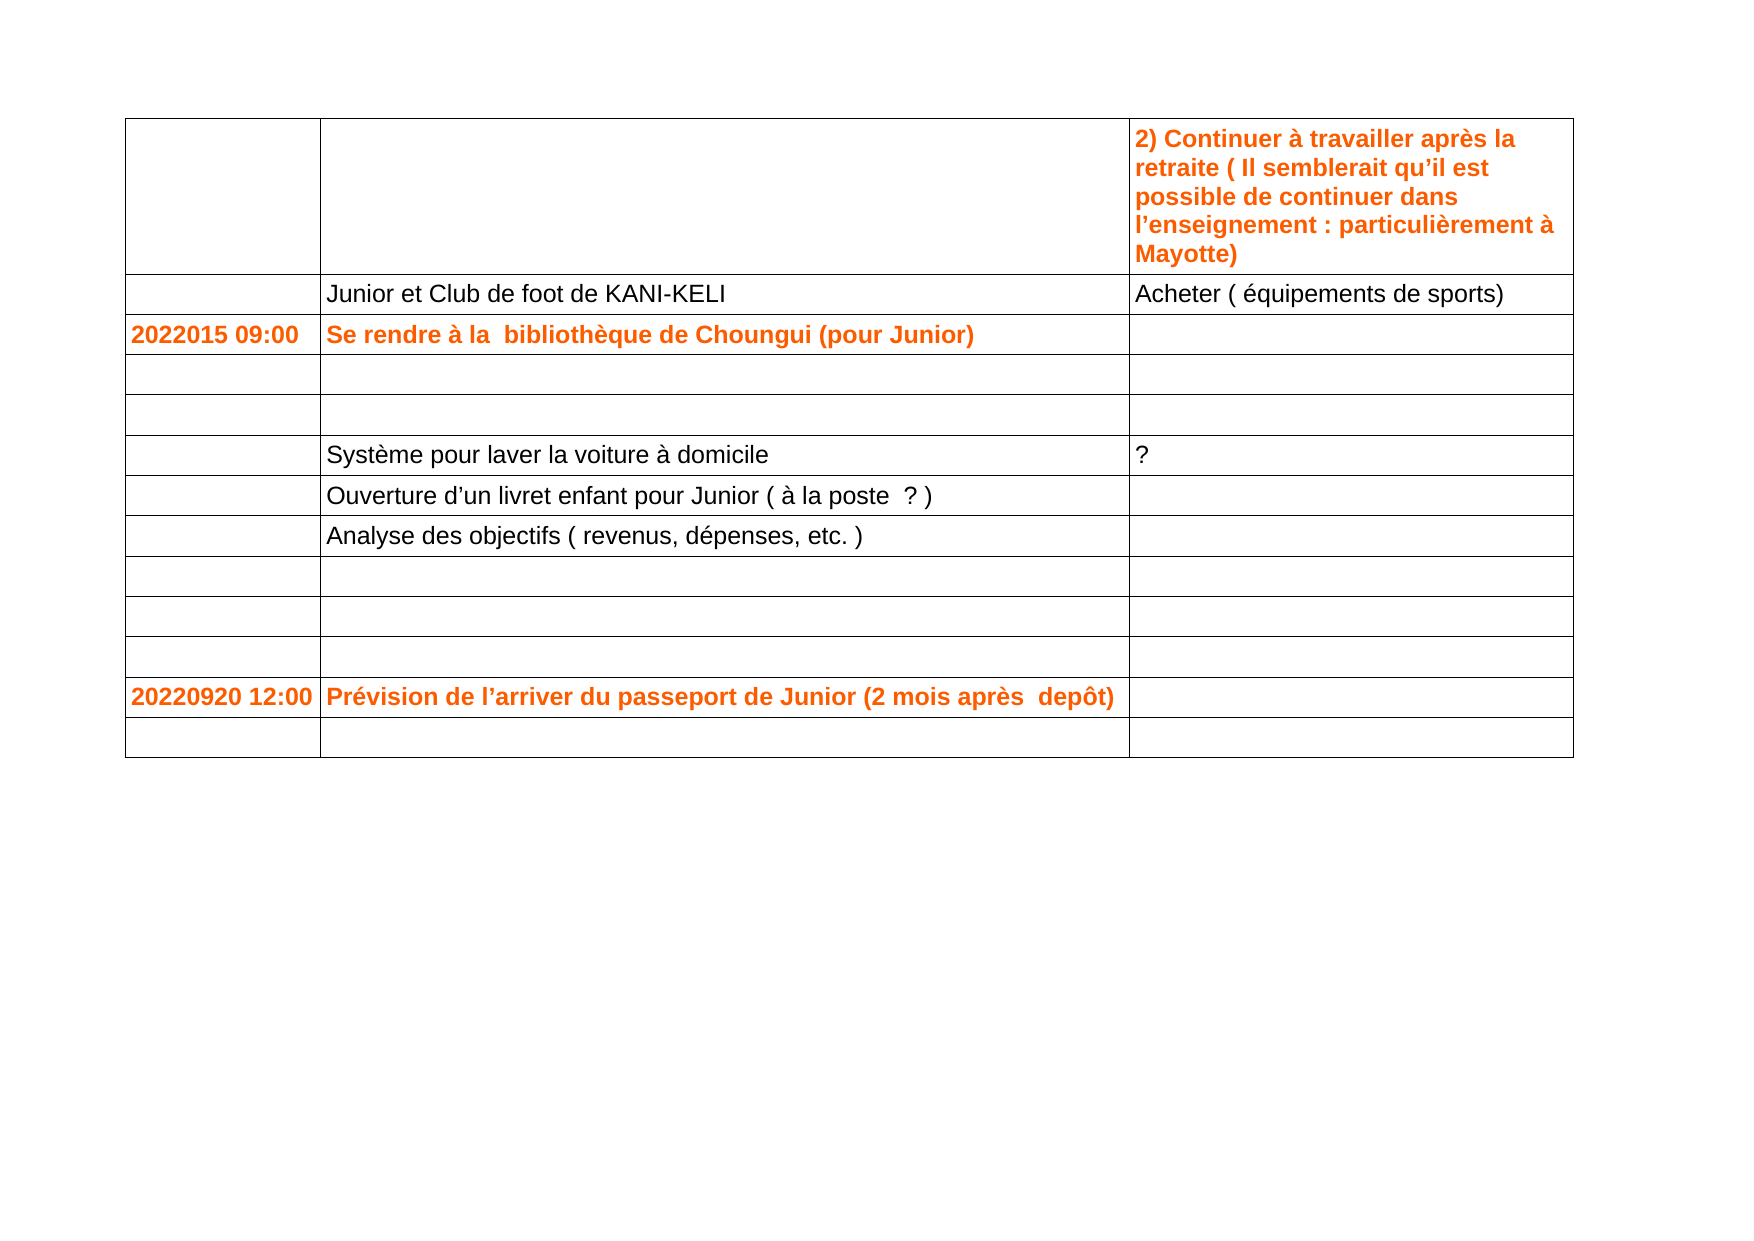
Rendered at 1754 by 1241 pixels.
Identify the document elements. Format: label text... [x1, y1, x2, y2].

table_cell 2) Continuer à travailler après la retraite ( Il semblerait qu’il est possible de continuer dans l’enseignement : particulièrement à Mayotte) [1130, 119, 1573, 273]
table_cell [1130, 637, 1573, 677]
table_cell [321, 637, 1129, 677]
table_cell Système pour laver la voiture à domicile [321, 436, 1129, 475]
table_cell [1130, 476, 1573, 515]
table_cell ? [1130, 436, 1573, 475]
table_cell [126, 637, 320, 677]
table_cell Prévision de l’arriver du passeport de Junior (2 mois après depôt) [321, 678, 1129, 717]
table_cell [1130, 557, 1573, 596]
table_cell [321, 557, 1129, 596]
table_cell [126, 275, 320, 314]
table_cell [1130, 516, 1573, 556]
table_cell Analyse des objectifs ( revenus, dépenses, etc. ) [321, 516, 1129, 556]
table_cell [321, 395, 1129, 435]
table_cell Se rendre à la bibliothèque de Choungui (pour Junior) [321, 315, 1129, 354]
table_cell [1130, 597, 1573, 636]
table_cell [1130, 355, 1573, 394]
table_cell [126, 476, 320, 515]
table_cell [1130, 718, 1573, 757]
table_cell [126, 718, 320, 757]
table_cell [321, 119, 1129, 273]
table_cell Junior et Club de foot de KANI-KELI [321, 275, 1129, 314]
table_cell 2022015 09:00 [126, 315, 320, 354]
table_cell [126, 355, 320, 394]
table_cell [1130, 315, 1573, 354]
table_cell [126, 436, 320, 475]
table_cell [126, 597, 320, 636]
table_cell [126, 516, 320, 556]
table_cell 20220920 12:00 [126, 678, 320, 717]
table_cell [321, 355, 1129, 394]
table_cell [126, 557, 320, 596]
table_cell [321, 718, 1129, 757]
table_cell [126, 395, 320, 435]
table_cell [1130, 395, 1573, 435]
table_cell [126, 119, 320, 273]
table_cell Acheter ( équipements de sports) [1130, 275, 1573, 314]
table_cell [1130, 678, 1573, 717]
table_cell Ouverture d’un livret enfant pour Junior ( à la poste ? ) [321, 476, 1129, 515]
table_cell [321, 597, 1129, 636]
